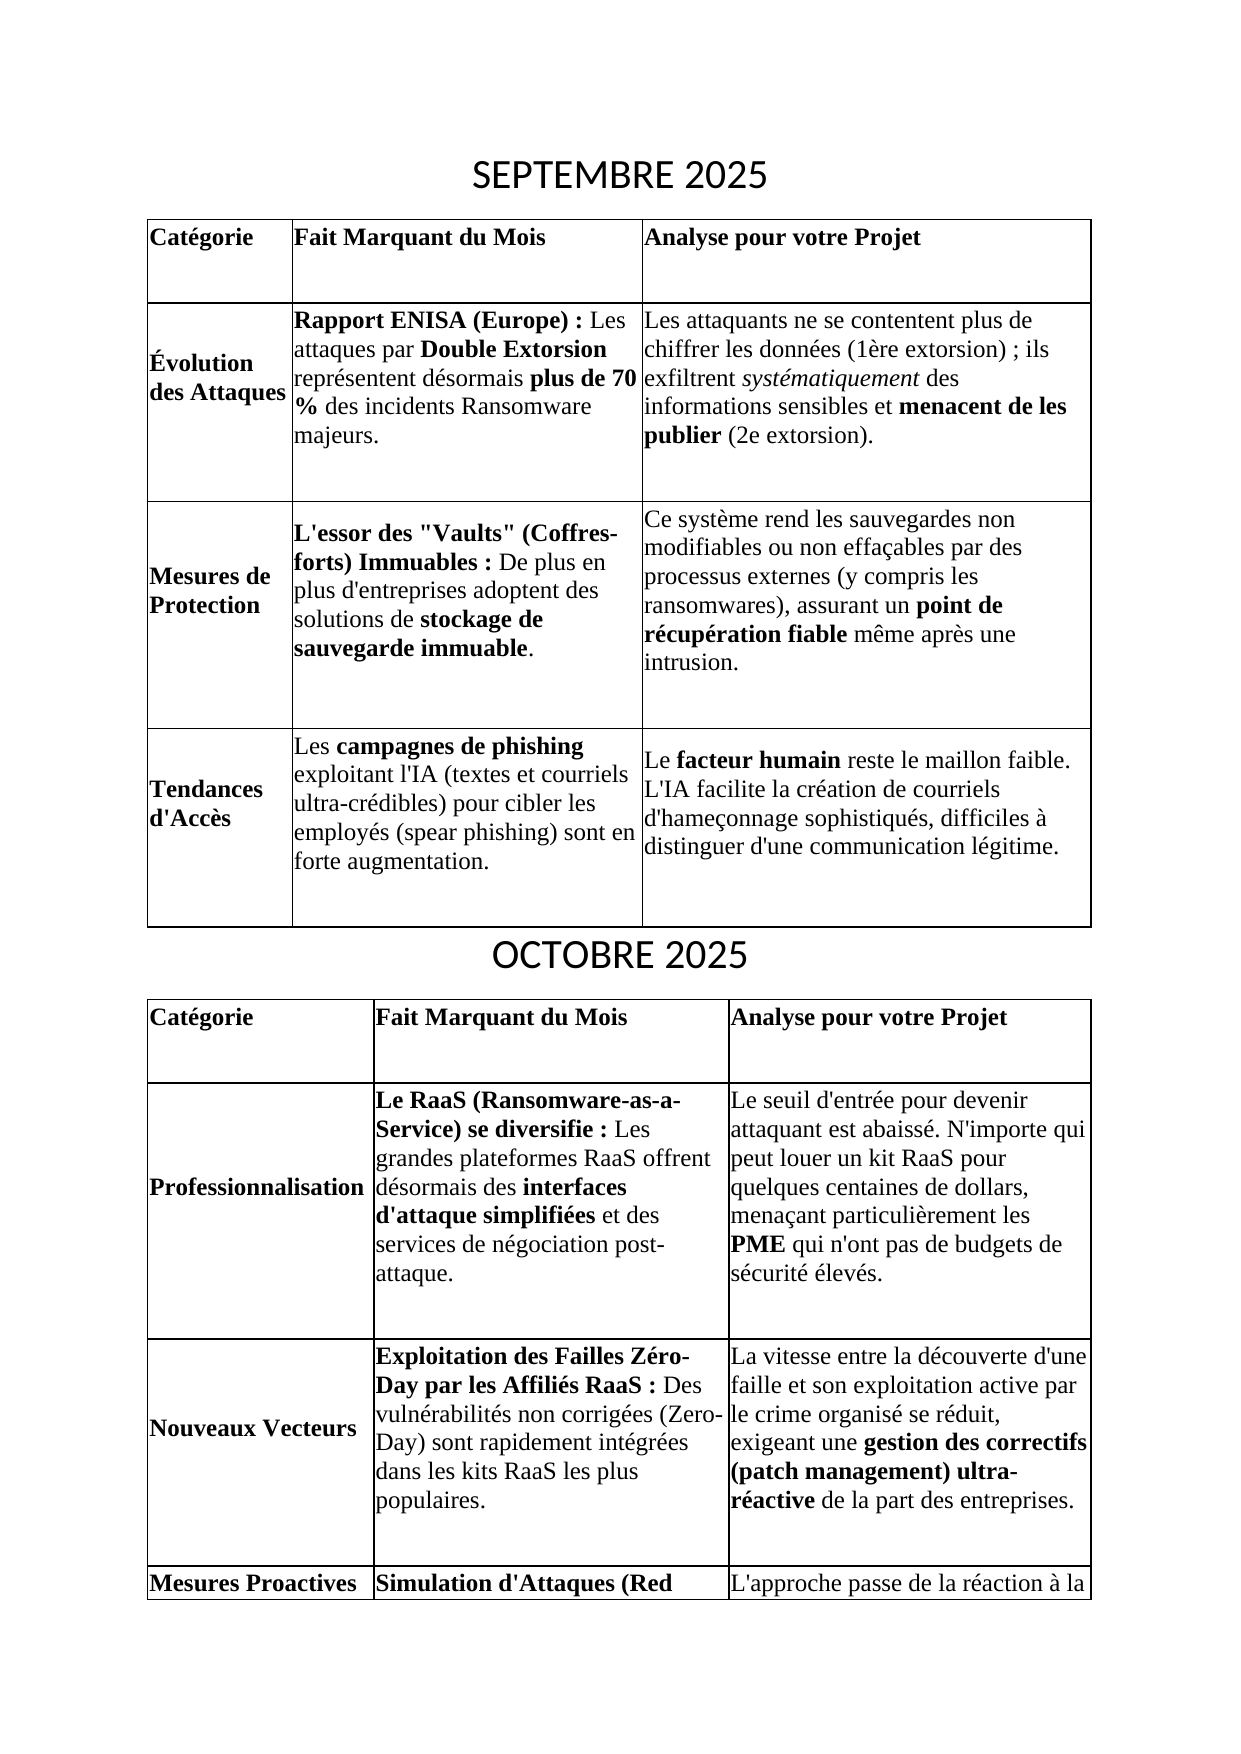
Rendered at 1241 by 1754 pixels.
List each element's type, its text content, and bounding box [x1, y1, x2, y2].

table_cell Le RaaS (Ransomware-as-a-Service) se diversifie : Les grandes plateformes RaaS offrent désormais des interfaces d'attaque simplifiées et des services de négociation post-attaque. [375, 1084, 728, 1338]
table_header Catégorie [148, 1000, 373, 1082]
table_cell Rapport ENISA (Europe) : Les attaques par Double Extorsion représentent désormais plus de 70 % des incidents Ransomware majeurs. [293, 304, 642, 501]
table_cell Mesures de Protection [148, 502, 292, 728]
table_header Analyse pour votre Projet [730, 1000, 1090, 1082]
table_cell Exploitation des Failles Zéro-Day par les Affiliés RaaS : Des vulnérabilités non corrigées (Zero-Day) sont rapidement intégrées dans les kits RaaS les plus populaires. [375, 1340, 728, 1565]
text SEPTEMBRE 2025 [148, 148, 1093, 198]
table_cell Les campagnes de phishing exploitant l'IA (textes et courriels ultra-crédibles) pour cibler les employés (spear phishing) sont en forte augmentation. [293, 729, 642, 926]
table_cell Mesures Proactives [148, 1567, 373, 1599]
table_cell Le seuil d'entrée pour devenir attaquant est abaissé. N'importe qui peut louer un kit RaaS pour quelques centaines de dollars, menaçant particulièrement les PME qui n'ont pas de budgets de sécurité élevés. [730, 1084, 1090, 1338]
table_cell L'essor des "Vaults" (Coffres-forts) Immuables : De plus en plus d'entreprises adoptent des solutions de stockage de sauvegarde immuable. [293, 502, 642, 728]
table_cell Les attaquants ne se contentent plus de chiffrer les données (1ère extorsion) ; ils exfiltrent systématiquement des informations sensibles et menacent de les publier (2e extorsion). [643, 304, 1090, 501]
table_cell Professionnalisation [148, 1084, 373, 1338]
table_cell Ce système rend les sauvegardes non modifiables ou non effaçables par des processus externes (y compris les ransomwares), assurant un point de récupération fiable même après une intrusion. [643, 502, 1090, 728]
table_cell Évolution des Attaques [148, 304, 292, 501]
table_cell Le facteur humain reste le maillon faible. L'IA facilite la création de courriels d'hameçonnage sophistiqués, difficiles à distinguer d'une communication légitime. [643, 729, 1090, 926]
table_cell La vitesse entre la découverte d'une faille et son exploitation active par le crime organisé se réduit, exigeant une gestion des correctifs (patch management) ultra-réactive de la part des entreprises. [730, 1340, 1090, 1565]
table_header Fait Marquant du Mois [293, 220, 642, 302]
table_cell Tendances d'Accès [148, 729, 292, 926]
table_cell Nouveaux Vecteurs [148, 1340, 373, 1565]
table_cell Simulation d'Attaques (Red [375, 1567, 728, 1599]
text OCTOBRE 2025 [148, 928, 1093, 978]
table_header Catégorie [148, 220, 292, 302]
table_header Analyse pour votre Projet [643, 220, 1090, 302]
table_header Fait Marquant du Mois [375, 1000, 728, 1082]
table_cell L'approche passe de la réaction à la [730, 1567, 1090, 1599]
